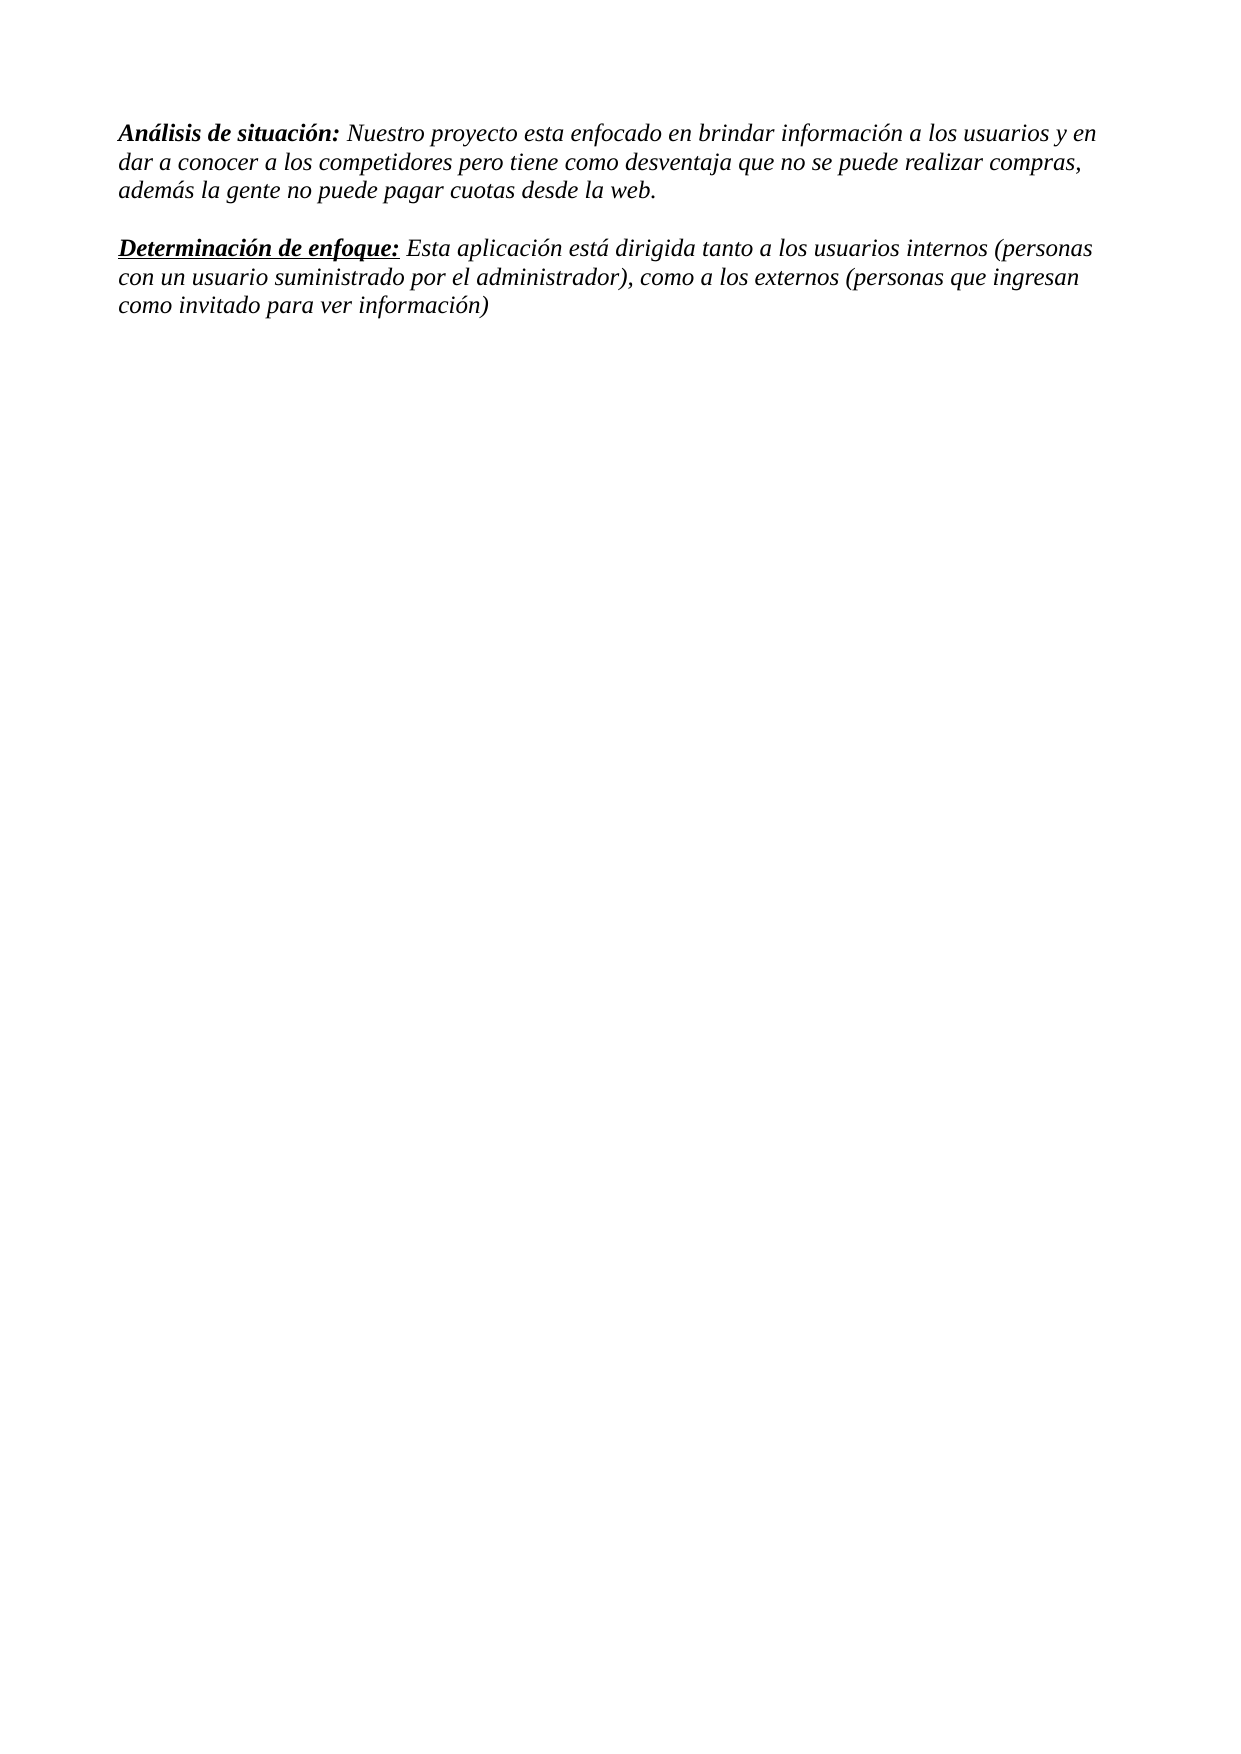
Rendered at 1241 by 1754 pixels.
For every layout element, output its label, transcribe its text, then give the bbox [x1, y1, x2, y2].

text Análisis de situación: Nuestro proyecto esta enfocado en brindar información a los usuarios y en dar a conocer a los competidores pero tiene como desventaja que no se puede realizar compras, además la gente no puede pagar cuotas desde la web. [118, 118, 1122, 204]
text Determinación de enfoque: Esta aplicación está dirigida tanto a los usuarios internos (personas con un usuario suministrado por el administrador), como a los externos (personas que ingresan como invitado para ver información) [118, 233, 1122, 319]
